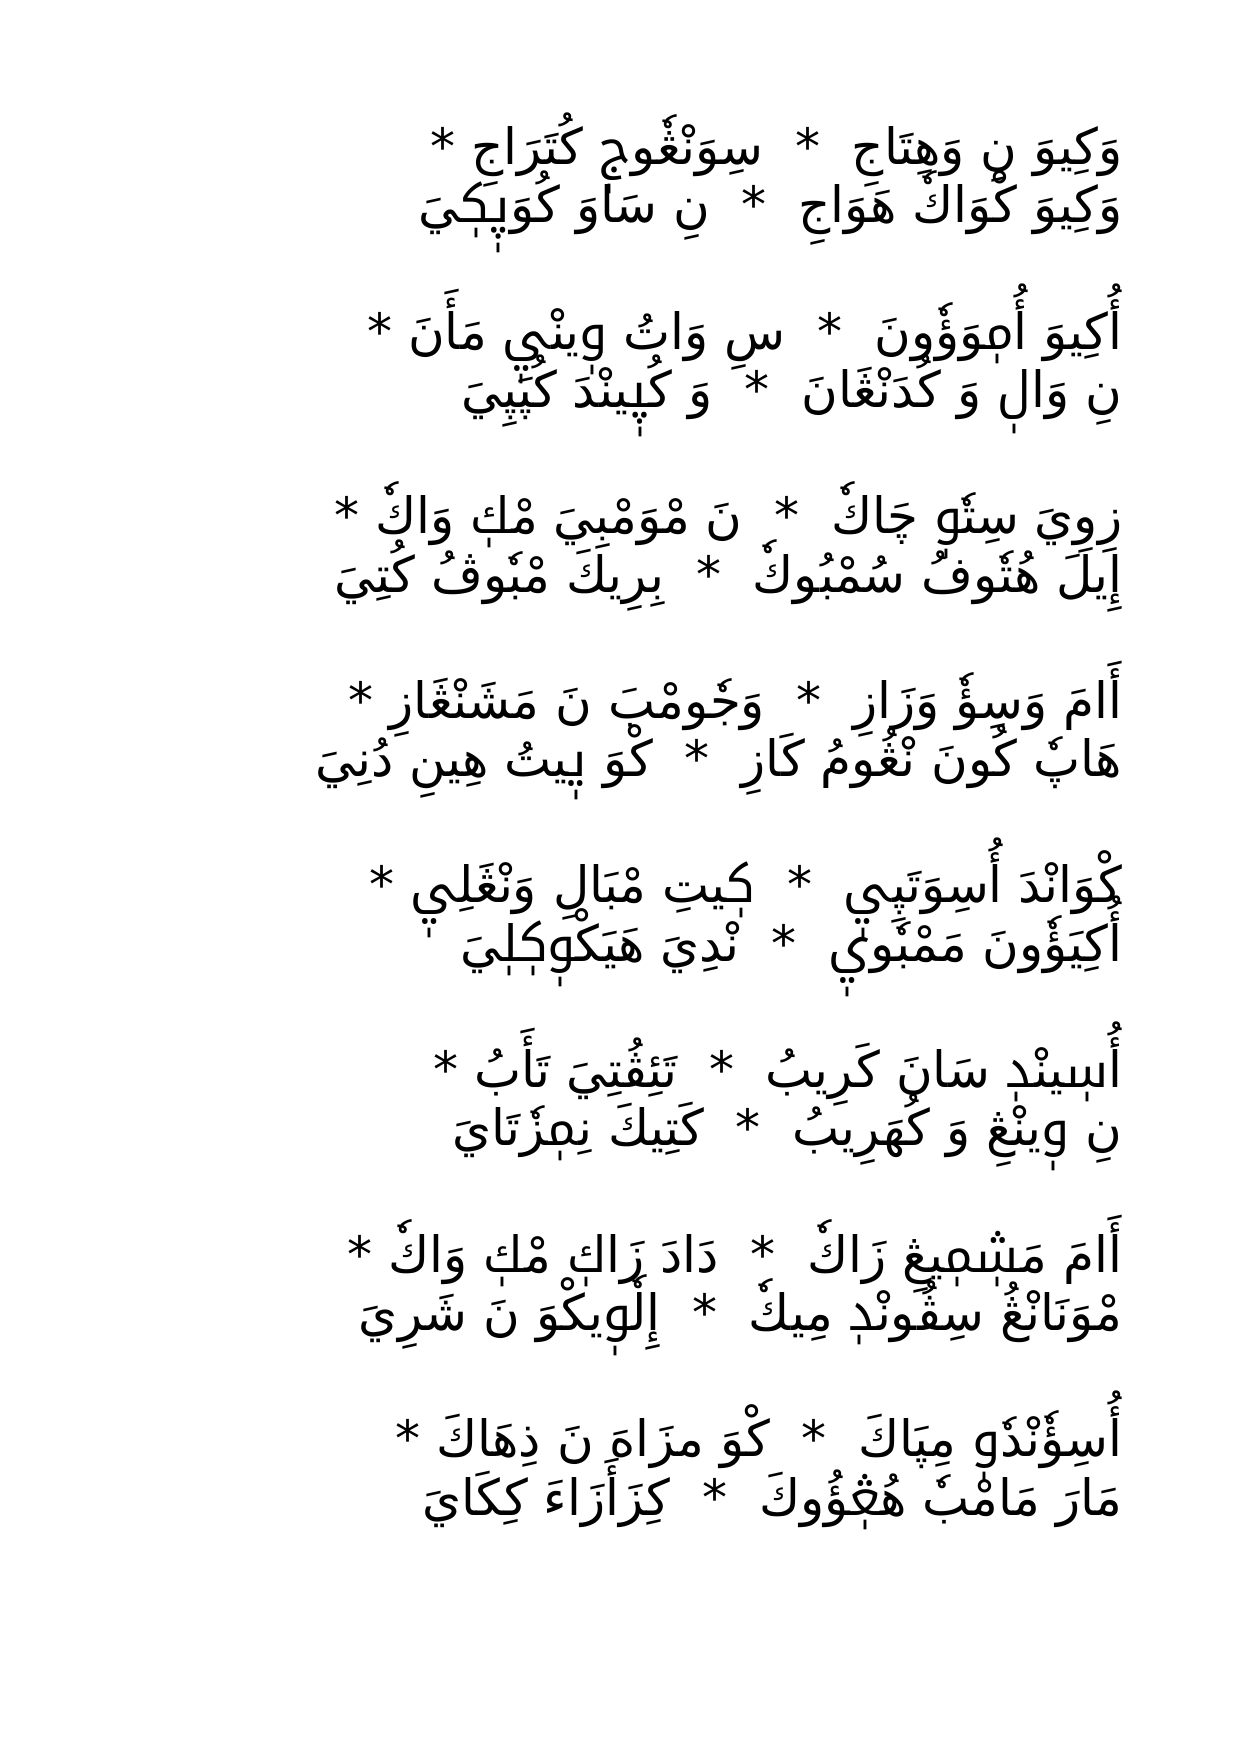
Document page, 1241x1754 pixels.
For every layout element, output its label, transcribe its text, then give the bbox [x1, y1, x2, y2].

text نِ وٖينْڠِ وَ كُهَرِيبُ * كَتِيكَ نِمٖزٗتَايَ [118, 1099, 1122, 1157]
text أُسِؤٗنْدٗوٖ مِپَاكَ * كْوَ مزَاهَ نَ ذِهَاكَ * [118, 1410, 1122, 1468]
text أُكِيَؤٗونَ مَمْبٗويٖ * نْدِيَ هَيَكْوٖكٖلٖيَ [118, 915, 1122, 973]
text هَاپٗ كُونَ نْڠُومُ كَازِ * كْوَ يٖيتُ هِينِ دُنِيَ [118, 730, 1122, 788]
text أَامَ وَسِؤٗ وَزَازِ * وَجٗومْبَ نَ مَشَنْڠَازِ * [118, 672, 1122, 730]
text مْوَنَانْڠُ سِڤُونْدٖ مِيكٗ * إِلٗوٖيكْوَ نَ شَرِيَ [118, 1284, 1122, 1342]
text نِ وَالٖ وَ كُدَنْڠَانَ * وَ كُپٖينْدَ كُپَپِيَ [118, 361, 1122, 419]
text وَكِيوَ نِ وَهِتَاجِ * سِوَنْڠٗوجٖ كُتَرَاجِ * [118, 118, 1122, 176]
text أَامَ مَشٖمٖيڠِ زَاكٗ * دَادَ زَاكٖ مْكٖ وَاكٗ * [118, 1226, 1122, 1284]
text أُسٖينْدٖ سَانَ كَرِيبُ * تَئِڤُتِيَ تَأَبُ * [118, 1041, 1122, 1099]
text كْوَانْدَ أُسِوَتَپِيٖ * كٖيتِ مْبَالِ وَنْڠَلِيٖ * [118, 856, 1122, 915]
text وَكِيوَ كْوَاكٗ هَوَاجِ * نِ سَاوَ كُوَپٖكٖيَ [118, 176, 1122, 234]
text أُكِيوَ أُمٖوَؤٗونَ * سِ وَاتُ وٖينْيٖ مَأَنَ * [118, 303, 1122, 361]
text مَارَ مَامْبٗ هُڠٖؤُوكَ * كِزَأَزَاءَ كِكَايَ [118, 1468, 1122, 1527]
text إِيلَ هُتٗوفُ سُمْبُوكٗ * بِرِيكَ مْبٗوڤُ كُتِيَ [118, 546, 1122, 604]
text زِوِيَ سِتٗوٖ چَاكٗ * نَ مْوَمْبِيَ مْكٖ وَاكٗ * [118, 487, 1122, 546]
